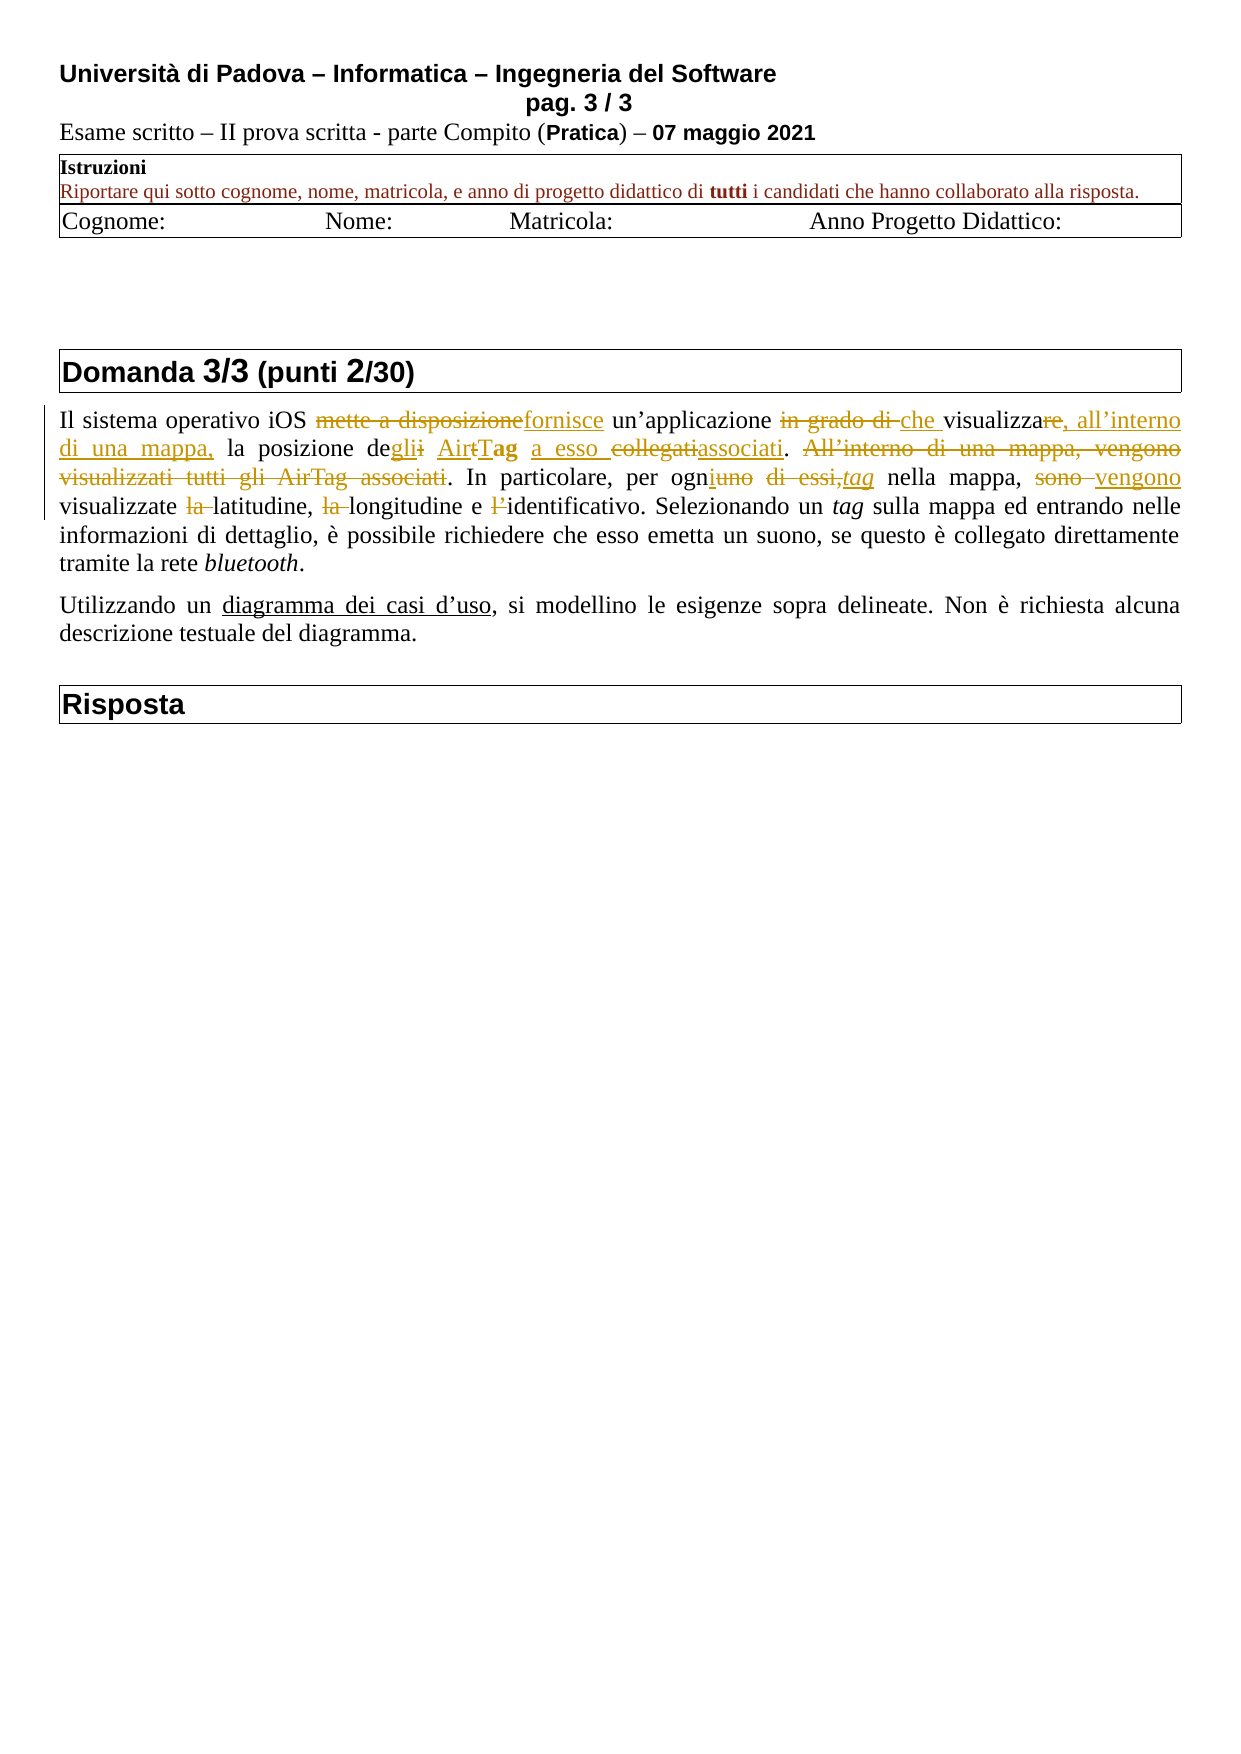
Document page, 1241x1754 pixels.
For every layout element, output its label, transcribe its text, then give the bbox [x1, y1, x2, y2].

text Utilizzando un diagramma dei casi d’uso, si modellino le esigenze sopra delineate. Non è richiesta alcuna descrizione testuale del diagramma. [59, 590, 1181, 647]
subtitle Risposta [60, 686, 1181, 723]
text Il sistema operativo iOS fornisce un’applicazione che visualizza, all’interno di una mappa, la posizione degli AirTag a esso associati. . In particolare, per ogni tag nella mappa, vengono visualizzate latitudine, longitudine e identificativo. Selezionando un tag sulla mappa ed entrando nelle informazioni di dettaglio, è possibile richiedere che esso emetta un suono, se questo è collegato direttamente tramite la rete bluetooth. [59, 405, 1181, 577]
subtitle Domanda 3/3 (punti 2/30) [60, 350, 1181, 392]
